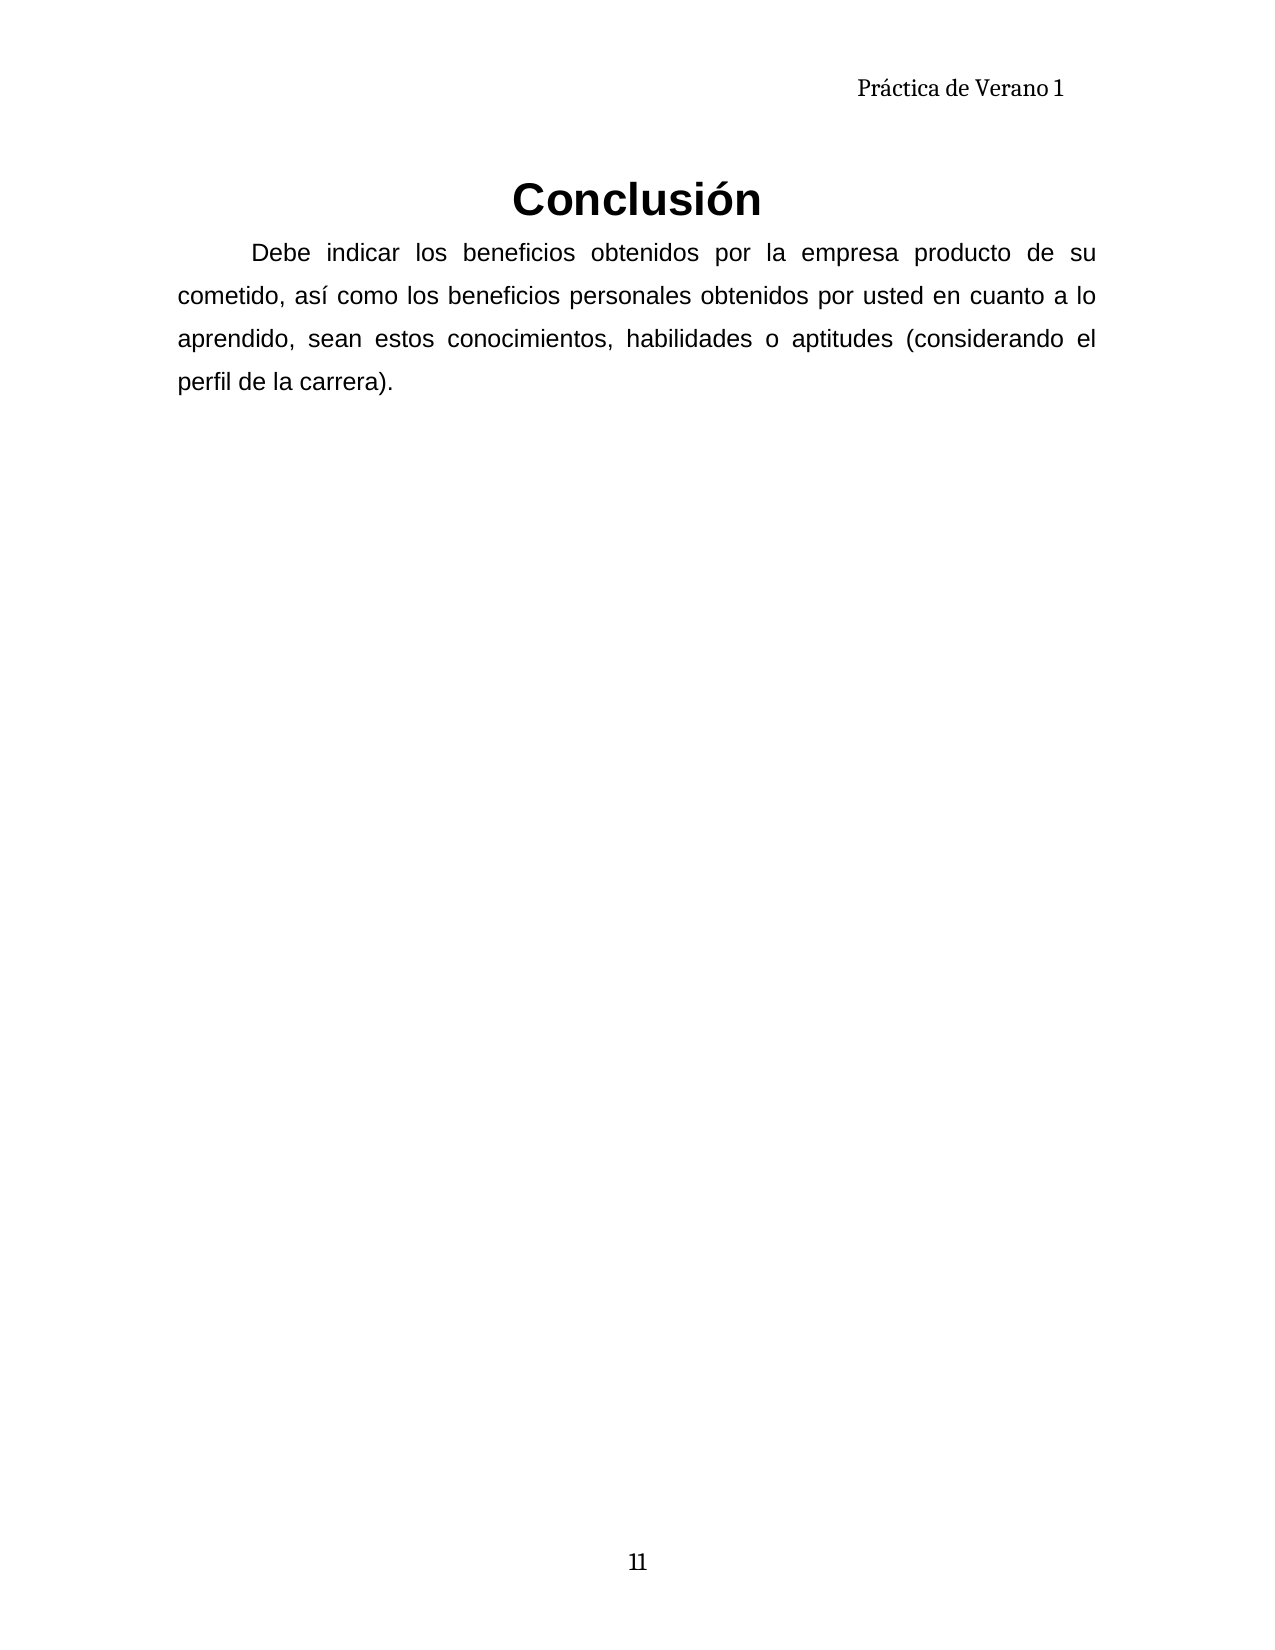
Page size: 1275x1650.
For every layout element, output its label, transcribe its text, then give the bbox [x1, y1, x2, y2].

subtitle Conclusión [177, 173, 1098, 225]
text Debe indicar los beneficios obtenidos por la empresa producto de su cometido, así como los beneficios personales obtenidos por usted en cuanto a lo aprendido, sean estos conocimientos, habilidades o aptitudes (considerando el perfil de la carrera). [177, 238, 1098, 396]
